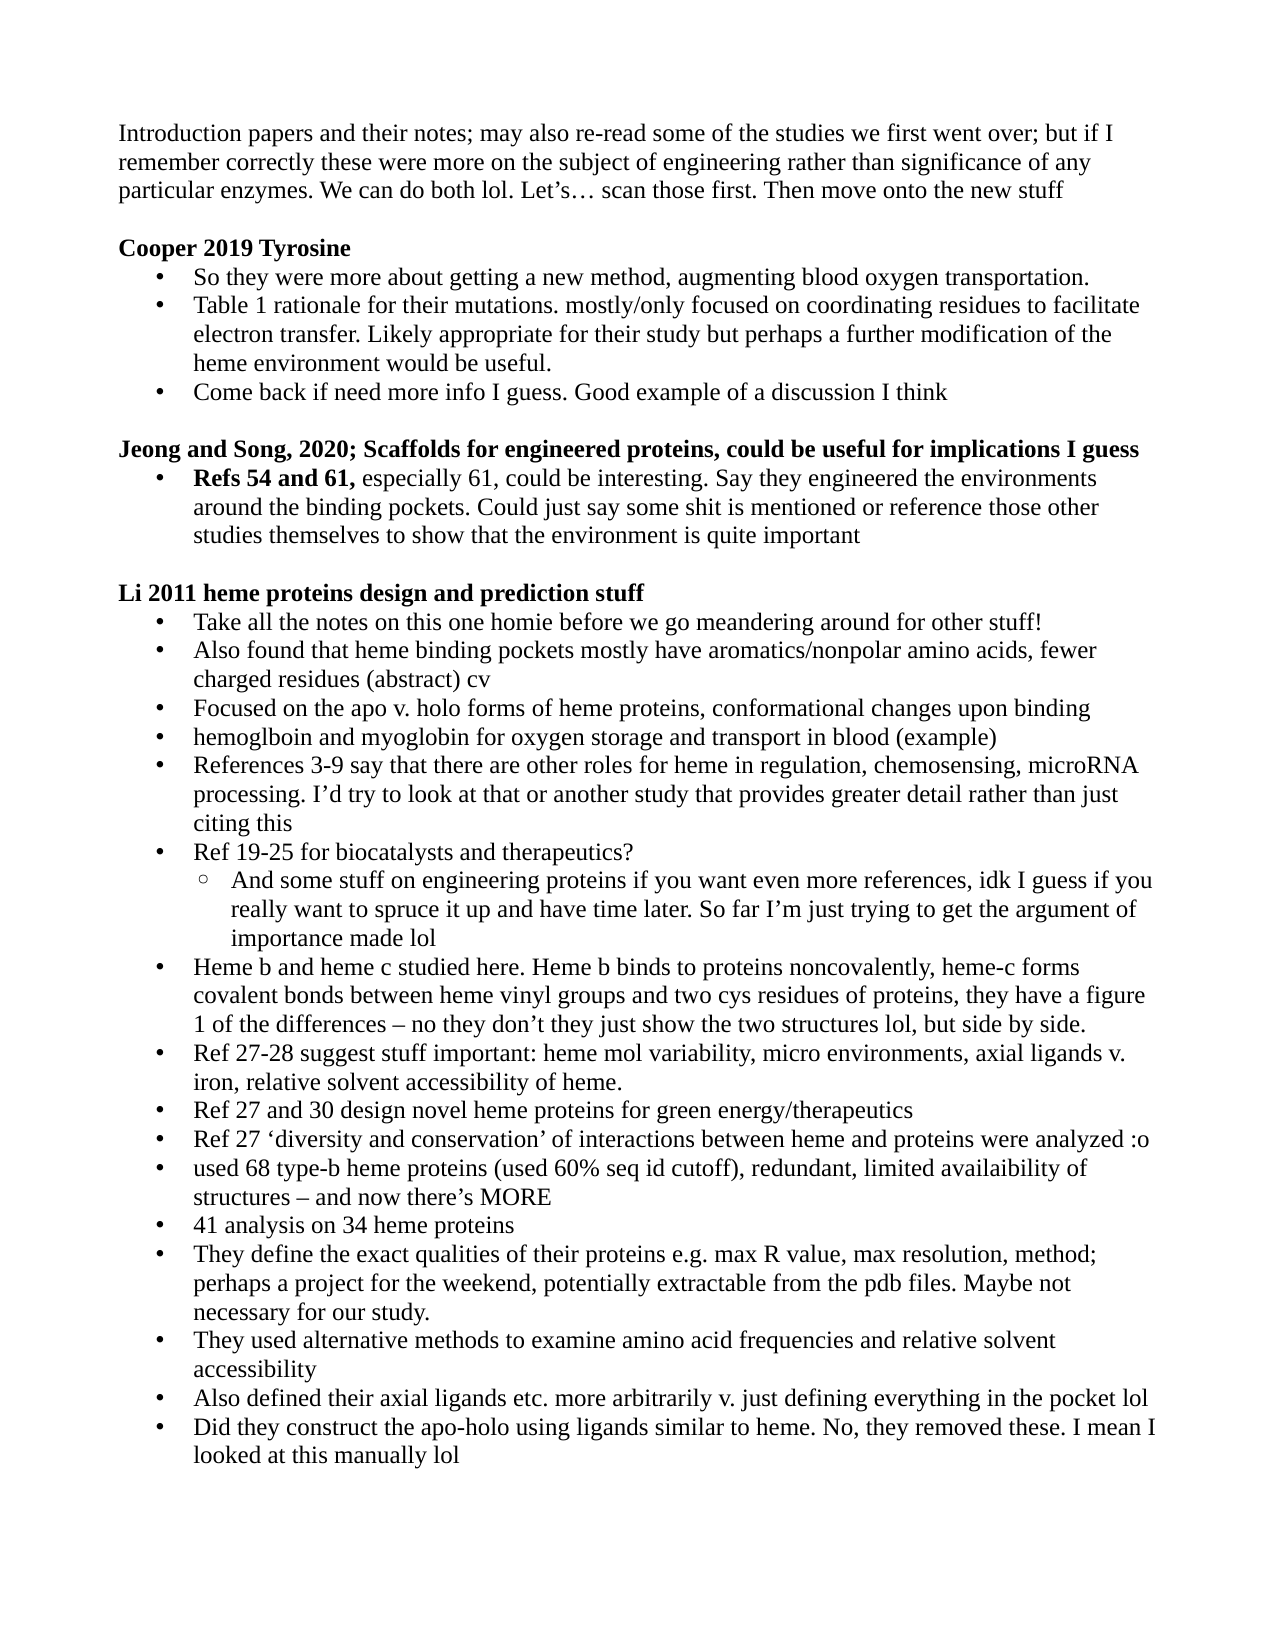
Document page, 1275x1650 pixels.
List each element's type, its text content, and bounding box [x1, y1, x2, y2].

list Ref 27 ‘diversity and conservation’ of interactions between heme and proteins were analyzed :o [156, 1124, 1157, 1153]
list Ref 27 and 30 design novel heme proteins for green energy/therapeutics [156, 1096, 1157, 1124]
list Also defined their axial ligands etc. more arbitrarily v. just defining everything in the pocket lol [156, 1383, 1157, 1412]
list hemoglboin and myoglobin for oxygen storage and transport in blood (example) [156, 722, 1157, 751]
list So they were more about getting a new method, augmenting blood oxygen transportation. [156, 262, 1157, 291]
text Introduction papers and their notes; may also re-read some of the studies we first went over; but if I remember correctly these were more on the subject of engineering rather than significance of any particular enzymes. We can do both lol. Let’s… scan those first. Then move onto the new stuff [118, 118, 1157, 204]
text Cooper 2019 Tyrosine [118, 233, 1157, 262]
list And some stuff on engineering proteins if you want even more references, idk I guess if you really want to spruce it up and have time later. So far I’m just trying to get the argument of importance made lol [193, 866, 1157, 952]
text Jeong and Song, 2020; Scaffolds for engineered proteins, could be useful for implications I guess [118, 434, 1157, 463]
list Focused on the apo v. holo forms of heme proteins, conformational changes upon binding [156, 693, 1157, 722]
list Did they construct the apo-holo using ligands similar to heme. No, they removed these. I mean I looked at this manually lol [156, 1412, 1157, 1469]
list Heme b and heme c studied here. Heme b binds to proteins noncovalently, heme-c forms covalent bonds between heme vinyl groups and two cys residues of proteins, they have a figure 1 of the differences – no they don’t they just show the two structures lol, but side by side. [156, 952, 1157, 1038]
text Li 2011 heme proteins design and prediction stuff [118, 578, 1157, 607]
list Refs 54 and 61, especially 61, could be interesting. Say they engineered the environments around the binding pockets. Could just say some shit is mentioned or reference those other studies themselves to show that the environment is quite important [156, 463, 1157, 549]
list Come back if need more info I guess. Good example of a discussion I think [156, 377, 1157, 406]
list References 3-9 say that there are other roles for heme in regulation, chemosensing, microRNA processing. I’d try to look at that or another study that provides greater detail rather than just citing this [156, 751, 1157, 837]
list Also found that heme binding pockets mostly have aromatics/nonpolar amino acids, fewer charged residues (abstract) cv [156, 636, 1157, 693]
list They define the exact qualities of their proteins e.g. max R value, max resolution, method; perhaps a project for the weekend, potentially extractable from the pdb files. Maybe not necessary for our study. [156, 1239, 1157, 1326]
list Take all the notes on this one homie before we go meandering around for other stuff! [156, 607, 1157, 636]
list Ref 27-28 suggest stuff important: heme mol variability, micro environments, axial ligands v. iron, relative solvent accessibility of heme. [156, 1038, 1157, 1096]
list used 68 type-b heme proteins (used 60% seq id cutoff), redundant, limited availaibility of structures – and now there’s MORE [156, 1153, 1157, 1211]
list Ref 19-25 for biocatalysts and therapeutics? [156, 837, 1157, 866]
list They used alternative methods to examine amino acid frequencies and relative solvent accessibility [156, 1326, 1157, 1383]
list Table 1 rationale for their mutations. mostly/only focused on coordinating residues to facilitate electron transfer. Likely appropriate for their study but perhaps a further modification of the heme environment would be useful. [156, 291, 1157, 377]
list 41 analysis on 34 heme proteins [156, 1211, 1157, 1239]
